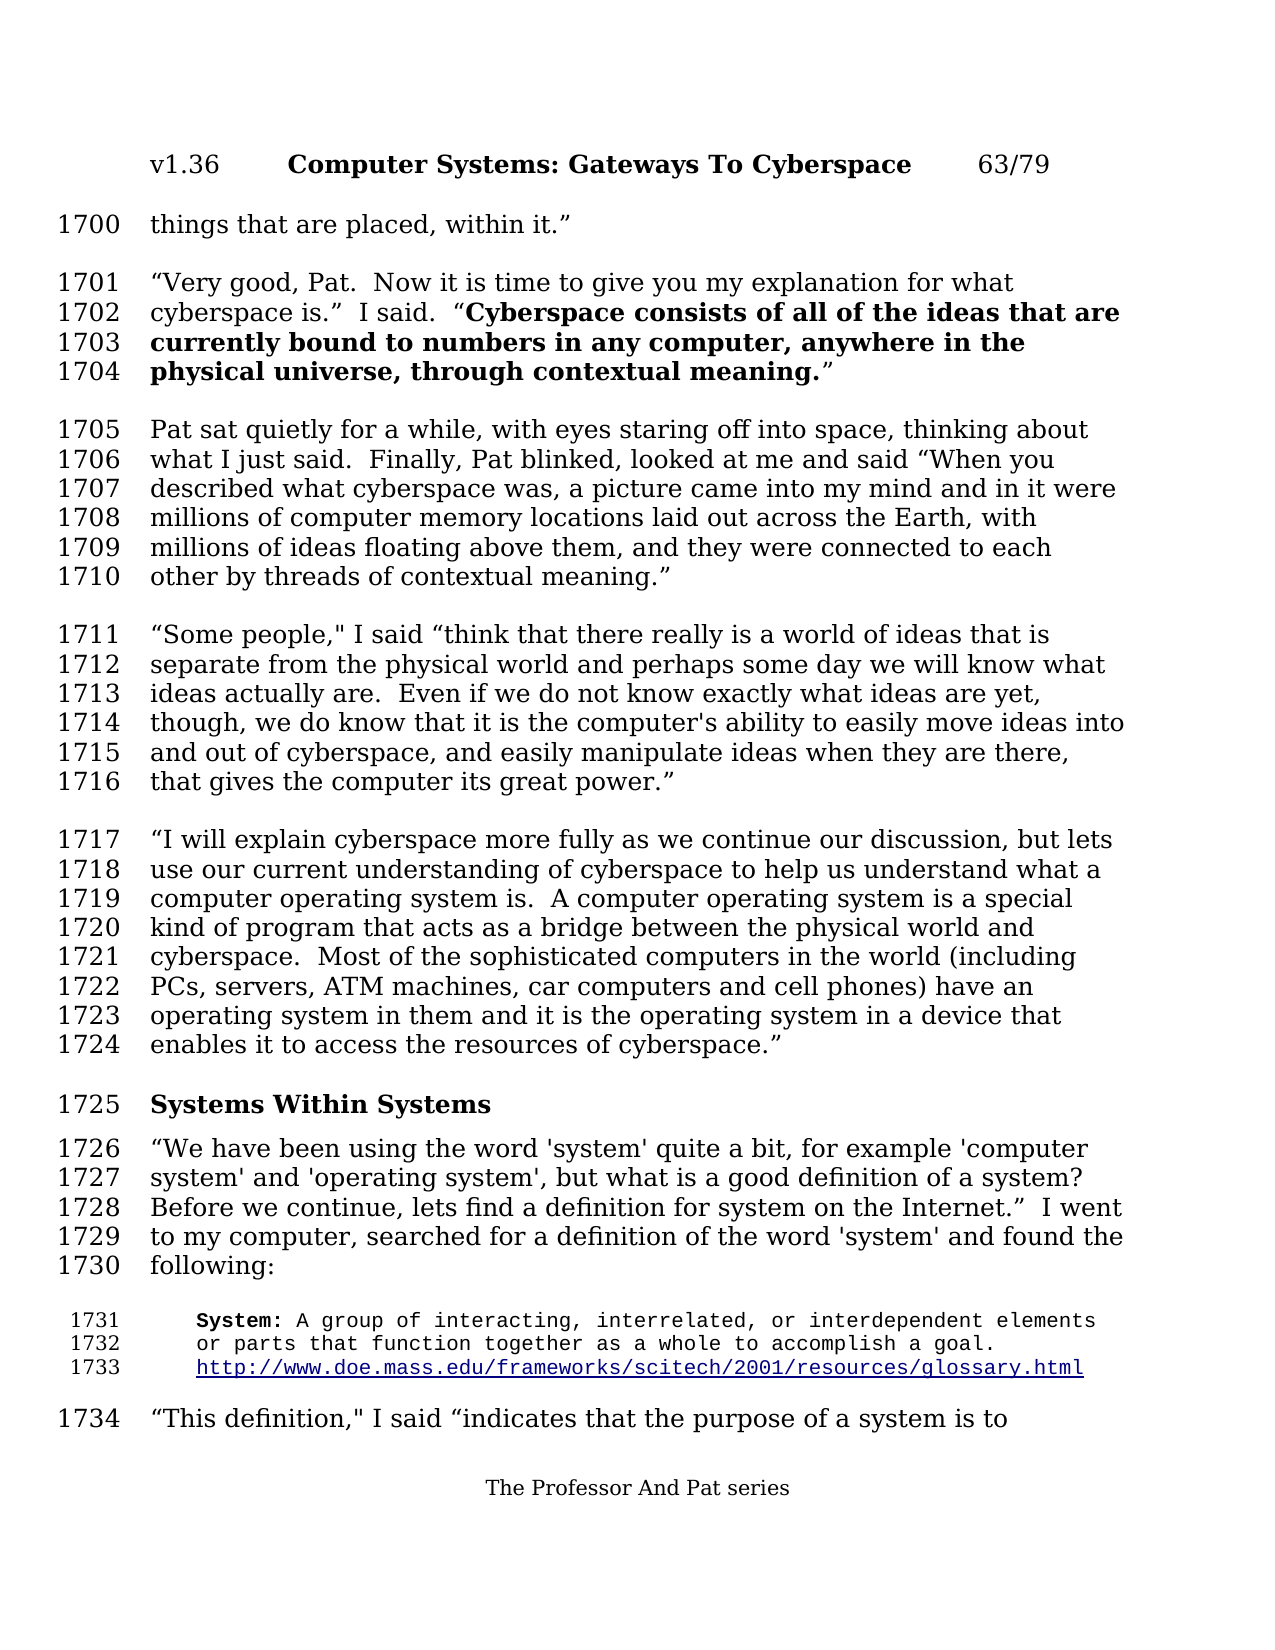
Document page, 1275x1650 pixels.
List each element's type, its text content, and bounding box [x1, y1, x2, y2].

text System: A group of interacting, interrelated, or interdependent elements or parts that function together as a whole to accomplish a goal. http://www.doe.mass.edu/frameworks/scitech/2001/resources/glossary.html [196, 1310, 1125, 1380]
text “This definition," I said “indicates that the purpose of a system is to [150, 1404, 1125, 1433]
text things that are placed, within it.” [150, 210, 1125, 239]
text “We have been using the word 'system' quite a bit, for example 'computer system' and 'operating system', but what is a good definition of a system? Before we continue, lets find a definition for system on the Internet.” I went to my computer, searched for a definition of the word 'system' and found the following: [150, 1134, 1125, 1281]
text “Very good, Pat. Now it is time to give you my explanation for what cyberspace is.” I said. “Cyberspace consists of all of the ideas that are currently bound to numbers in any computer, anywhere in the physical universe, through contextual meaning.” [150, 268, 1125, 386]
subtitle Systems Within Systems [150, 1090, 1125, 1119]
text “Some people," I said “think that there really is a world of ideas that is separate from the physical world and perhaps some day we will know what ideas actually are. Even if we do not know exactly what ideas are yet, though, we do know that it is the computer's ability to easily move ideas into and out of cyberspace, and easily manipulate ideas when they are there, that gives the computer its great power.” [150, 621, 1125, 796]
text “I will explain cyberspace more fully as we continue our discussion, but lets use our current understanding of cyberspace to help us understand what a computer operating system is. A computer operating system is a special kind of program that acts as a bridge between the physical world and cyberspace. Most of the sophisticated computers in the world (including PCs, servers, ATM machines, car computers and cell phones) have an operating system in them and it is the operating system in a device that enables it to access the resources of cyberspace.” [150, 826, 1125, 1060]
text Pat sat quietly for a while, with eyes staring off into space, thinking about what I just said. Finally, Pat blinked, looked at me and said “When you described what cyberspace was, a picture came into my mind and in it were millions of computer memory locations laid out across the Earth, with millions of ideas floating above them, and they were connected to each other by threads of contextual meaning.” [150, 416, 1125, 591]
